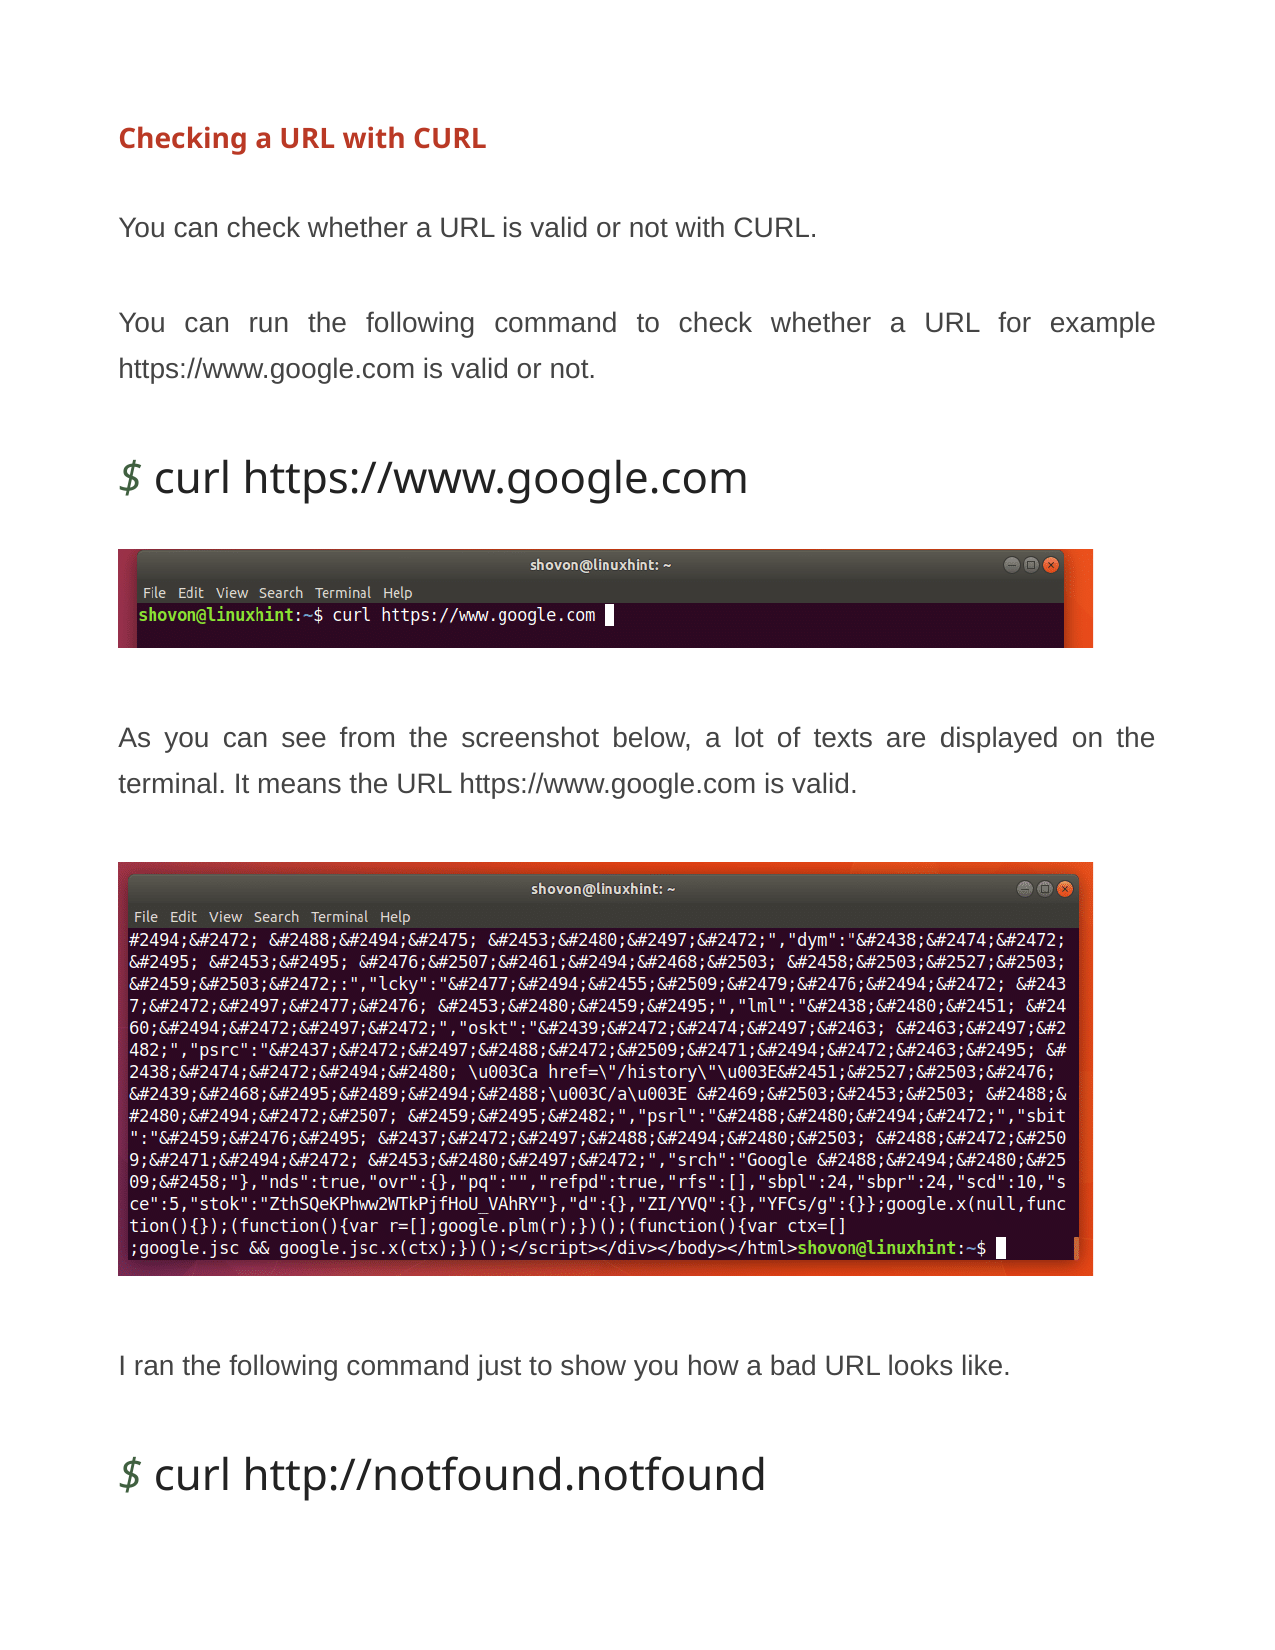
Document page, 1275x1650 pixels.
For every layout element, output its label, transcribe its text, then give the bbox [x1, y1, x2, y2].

subtitle As you can see from the screenshot below, a lot of texts are displayed on the terminal. It means the URL https://www.google.com is valid. [118, 721, 1157, 800]
picture [118, 862, 1094, 1276]
subtitle You can check whether a URL is valid or not with CURL. [118, 211, 1157, 244]
subtitle I ran the following command just to show you how a bad URL looks like. [118, 1349, 1157, 1382]
subtitle $ curl http://notfound.notfound [118, 1444, 1157, 1503]
subtitle $ curl https://www.google.com [118, 447, 1157, 507]
picture [118, 549, 1094, 648]
subtitle You can run the following command to check whether a URL for example https://www.google.com is valid or not. [118, 306, 1157, 385]
subtitle Checking a URL with CURL [118, 118, 1157, 156]
